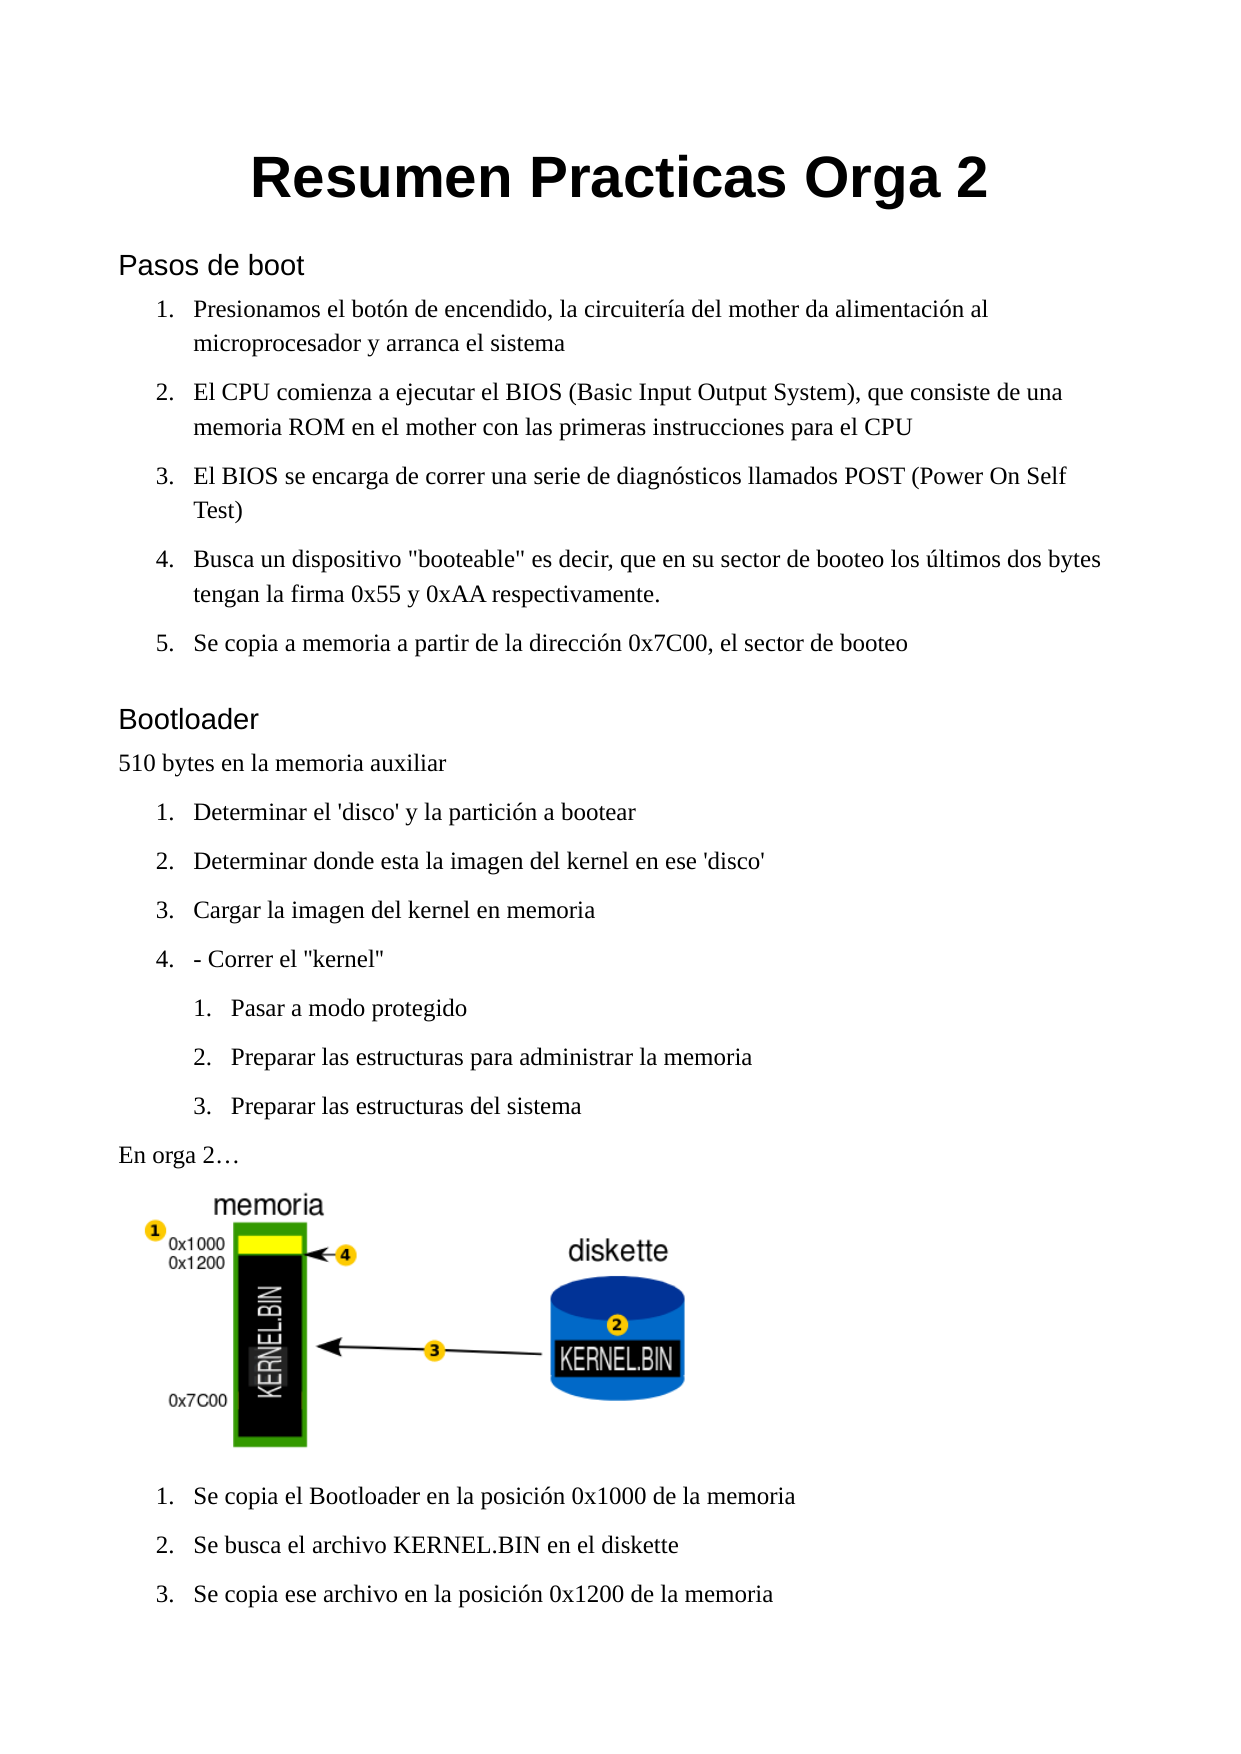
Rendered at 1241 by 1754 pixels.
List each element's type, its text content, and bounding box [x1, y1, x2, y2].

list El CPU comienza a ejecutar el BIOS (Basic Input Output System), que consiste de una memoria ROM en el mother con las primeras instrucciones para el CPU [156, 377, 1122, 441]
list Cargar la imagen del kernel en memoria [156, 895, 1122, 924]
list Pasar a modo protegido [193, 993, 1122, 1022]
list Busca un dispositivo "booteable" es decir, que en su sector de booteo los últimos dos bytes tengan la firma 0x55 y 0xAA respectivamente. [156, 544, 1122, 608]
list Determinar el 'disco' y la partición a bootear [156, 797, 1122, 826]
text 510 bytes en la memoria auxiliar [118, 748, 1122, 777]
list El BIOS se encarga de correr una serie de diagnósticos llamados POST (Power On Self Test) [156, 461, 1122, 524]
text En orga 2… [118, 1141, 1122, 1169]
list Preparar las estructuras para administrar la memoria [193, 1042, 1122, 1071]
subtitle Pasos de boot [118, 248, 1122, 281]
list Presionamos el botón de encendido, la circuitería del mother da alimentación al microprocesador y arranca el sistema [156, 294, 1122, 357]
list - Correr el ''kernel'' [156, 944, 1122, 973]
list Se copia a memoria a partir de la dirección 0x7C00, el sector de booteo [156, 628, 1122, 657]
subtitle Bootloader [118, 702, 1122, 736]
list Se busca el archivo KERNEL.BIN en el diskette [156, 1530, 1122, 1559]
list Preparar las estructuras del sistema [193, 1091, 1122, 1120]
list Determinar donde esta la imagen del kernel en ese 'disco' [156, 846, 1122, 875]
list Se copia el Bootloader en la posición 0x1000 de la memoria [156, 1481, 1122, 1510]
title Resumen Practicas Orga 2 [118, 143, 1122, 210]
list Se copia ese archivo en la posición 0x1200 de la memoria [156, 1579, 1122, 1608]
picture [118, 1189, 707, 1461]
